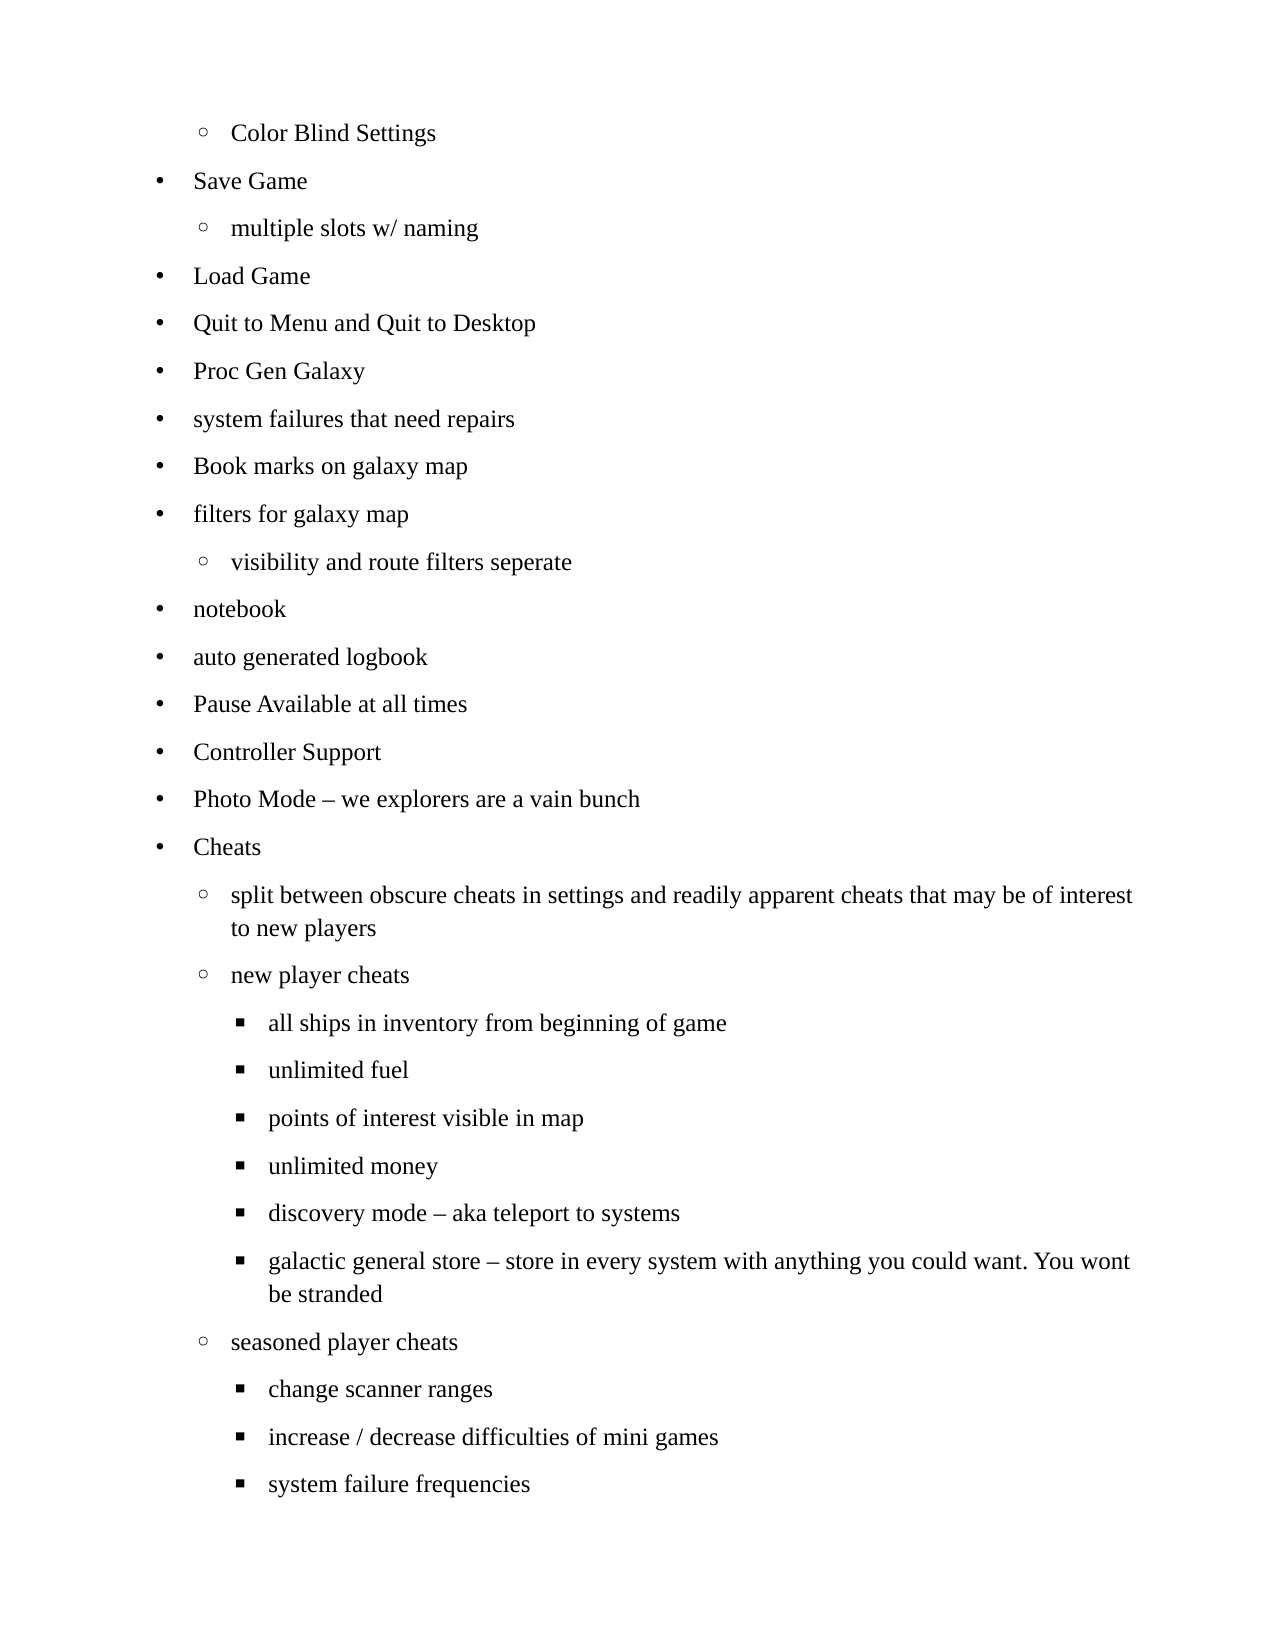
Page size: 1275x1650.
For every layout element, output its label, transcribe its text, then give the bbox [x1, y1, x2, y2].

list filters for galaxy map [156, 499, 1157, 528]
list seasoned player cheats [193, 1327, 1157, 1355]
list Load Game [156, 261, 1157, 290]
list Controller Support [156, 737, 1157, 766]
list points of interest visible in map [231, 1103, 1157, 1132]
list system failures that need repairs [156, 404, 1157, 432]
list discovery mode – aka teleport to systems [231, 1198, 1157, 1227]
list all ships in inventory from beginning of game [231, 1008, 1157, 1037]
list notebook [156, 594, 1157, 623]
list Color Blind Settings [193, 118, 1157, 147]
list Proc Gen Galaxy [156, 356, 1157, 385]
list visibility and route filters seperate [193, 547, 1157, 575]
list system failure frequencies [231, 1469, 1157, 1498]
list change scanner ranges [231, 1374, 1157, 1403]
list Pause Available at all times [156, 689, 1157, 718]
list new player cheats [193, 960, 1157, 989]
list galactic general store – store in every system with anything you could want. You wont be stranded [231, 1246, 1157, 1308]
list auto generated logbook [156, 642, 1157, 671]
list unlimited money [231, 1151, 1157, 1179]
list Save Game [156, 166, 1157, 194]
list multiple slots w/ naming [193, 213, 1157, 242]
list split between obscure cheats in settings and readily apparent cheats that may be of interest to new players [193, 880, 1157, 942]
list Photo Mode – we explorers are a vain bunch [156, 784, 1157, 813]
list Quit to Menu and Quit to Desktop [156, 308, 1157, 337]
list Book marks on galaxy map [156, 451, 1157, 480]
list unlimited fuel [231, 1056, 1157, 1084]
list increase / decrease difficulties of mini games [231, 1422, 1157, 1451]
list Cheats [156, 832, 1157, 861]
